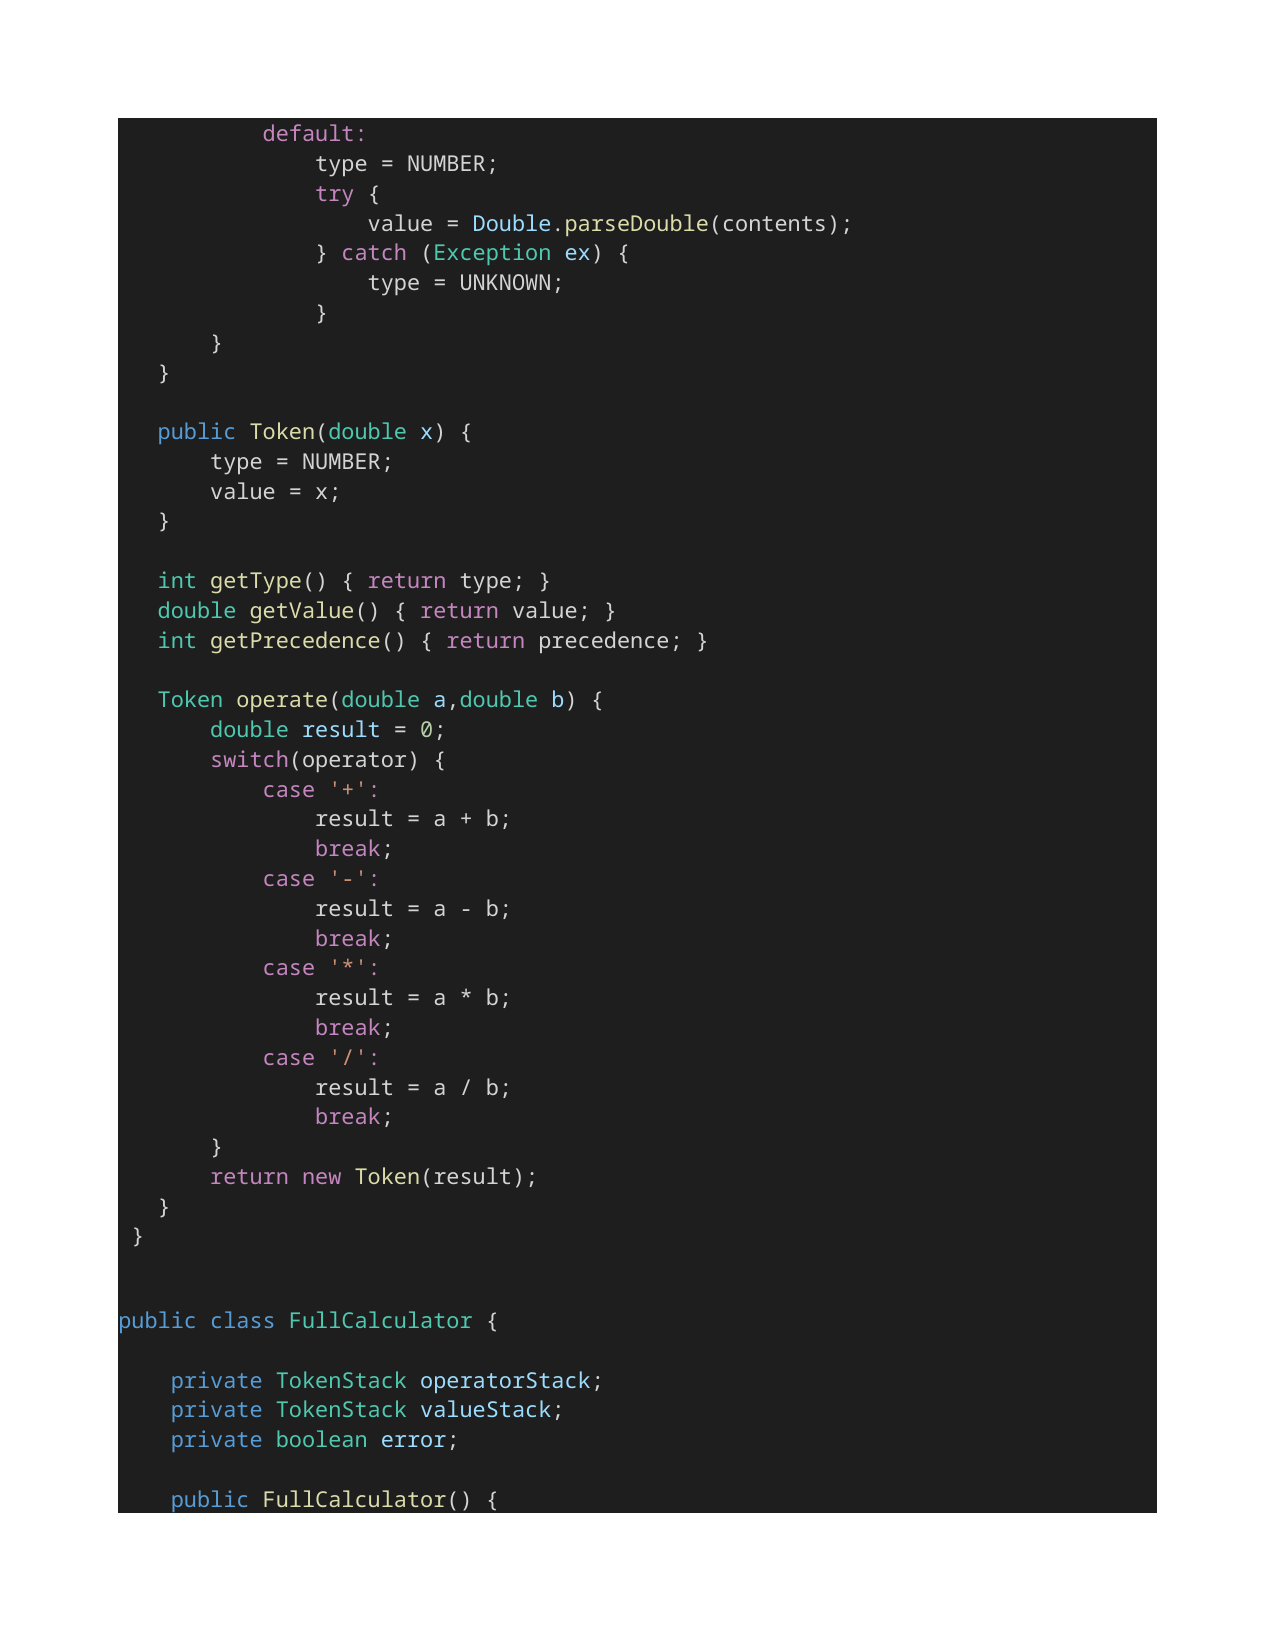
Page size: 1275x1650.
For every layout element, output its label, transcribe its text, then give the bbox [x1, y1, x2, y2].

text private TokenStack valueStack; [118, 1394, 1157, 1424]
text } [118, 327, 1157, 356]
text default: [118, 118, 1157, 148]
text public Token(double x) { [118, 416, 1157, 446]
text result = a - b; [118, 893, 1157, 922]
text value = Double.parseDouble(contents); [118, 207, 1157, 237]
text double result = 0; [118, 714, 1157, 744]
text break; [118, 1101, 1157, 1131]
text result = a * b; [118, 982, 1157, 1012]
text switch(operator) { [118, 744, 1157, 773]
text } [118, 1220, 1157, 1250]
text } [118, 505, 1157, 535]
text type = NUMBER; [118, 148, 1157, 178]
text public FullCalculator() { [118, 1484, 1157, 1513]
text result = a + b; [118, 803, 1157, 833]
text value = x; [118, 476, 1157, 505]
text try { [118, 178, 1157, 207]
text case '+': [118, 773, 1157, 803]
text private boolean error; [118, 1424, 1157, 1454]
text type = UNKNOWN; [118, 267, 1157, 297]
text break; [118, 922, 1157, 952]
text } catch (Exception ex) { [118, 237, 1157, 267]
text Token operate(double a,double b) { [118, 684, 1157, 714]
text type = NUMBER; [118, 446, 1157, 476]
text break; [118, 1012, 1157, 1042]
text case '-': [118, 863, 1157, 893]
text return new Token(result); [118, 1161, 1157, 1191]
text } [118, 1191, 1157, 1220]
text int getType() { return type; } [118, 565, 1157, 595]
text case '/': [118, 1042, 1157, 1071]
text case '*': [118, 952, 1157, 982]
text } [118, 1131, 1157, 1161]
text } [118, 356, 1157, 386]
text } [118, 297, 1157, 327]
text public class FullCalculator { [118, 1305, 1157, 1335]
text double getValue() { return value; } [118, 595, 1157, 624]
text break; [118, 833, 1157, 863]
text private TokenStack operatorStack; [118, 1364, 1157, 1394]
text result = a / b; [118, 1071, 1157, 1101]
text int getPrecedence() { return precedence; } [118, 624, 1157, 654]
